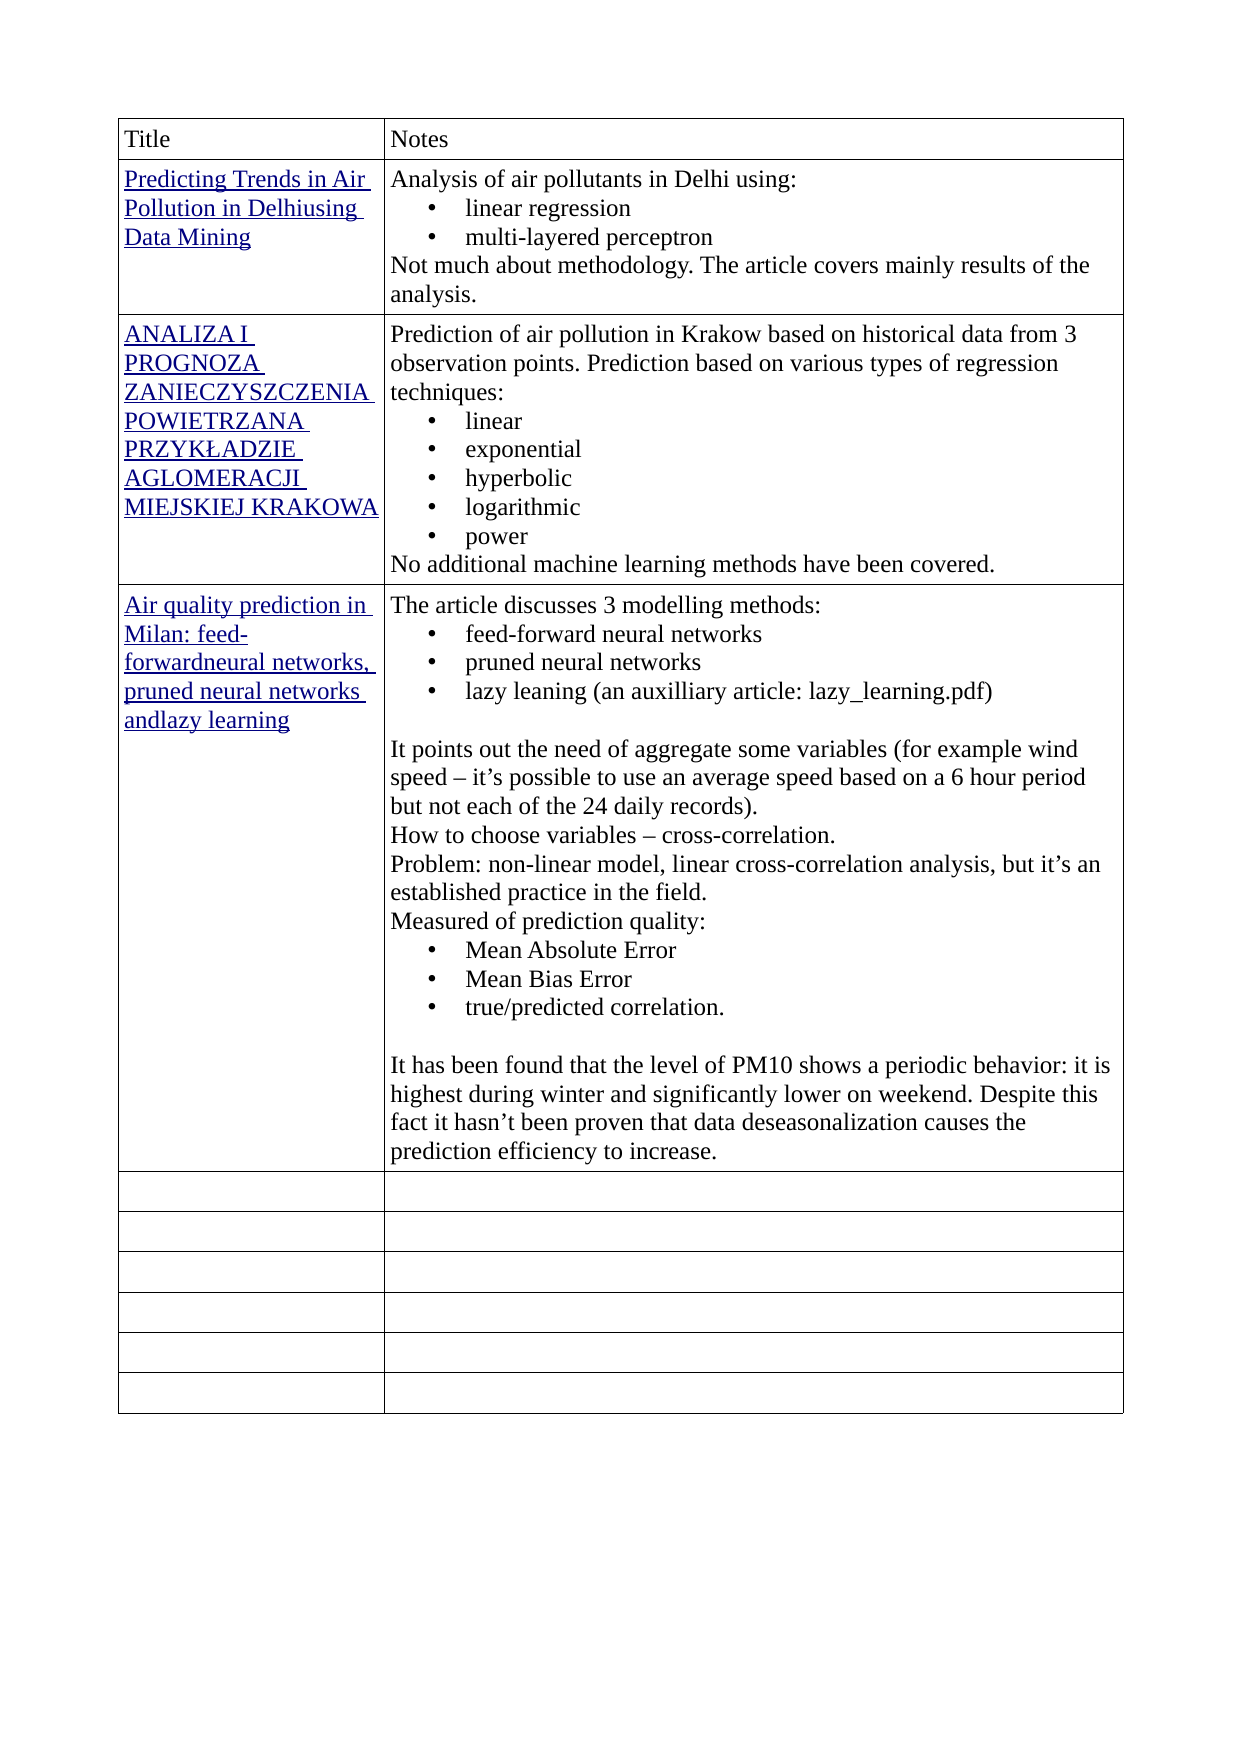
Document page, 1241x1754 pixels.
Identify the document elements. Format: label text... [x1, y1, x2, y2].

table_cell Analysis of air pollutants in Delhi using: linear regression multi-layered perceptron Not much about methodology. The article covers mainly results of the analysis. [385, 160, 1123, 314]
table_cell Prediction of air pollution in Krakow based on historical data from 3 observation points. Prediction based on various types of regression techniques: linear exponential hyperbolic logarithmic power No additional machine learning methods have been covered. [385, 315, 1123, 584]
table_cell [119, 1212, 384, 1251]
table_header Notes [385, 119, 1123, 158]
table_cell [119, 1252, 384, 1292]
table_cell [119, 1333, 384, 1372]
table_cell The article discusses 3 modelling methods: feed-forward neural networks pruned neural networks lazy leaning (an auxilliary article: lazy_learning.pdf) It points out the need of aggregate some variables (for example wind speed – it’s possible to use an average speed based on a 6 hour period but not each of the 24 daily records). How to choose variables – cross-correlation. Problem: non-linear model, linear cross-correlation analysis, but it’s an established practice in the field. Measured of prediction quality: Mean Absolute Error Mean Bias Error true/predicted correlation. It has been found that the level of PM10 shows a periodic behavior: it is highest during winter and significantly lower on weekend. Despite this fact it hasn’t been proven that data deseasonalization causes the prediction efficiency to increase. [385, 585, 1123, 1171]
table_cell [119, 1293, 384, 1332]
table_cell [385, 1252, 1123, 1292]
table_cell Air quality prediction in Milan: feed-forwardneural networks, pruned neural networks andlazy learning [119, 585, 384, 1171]
table_cell [385, 1293, 1123, 1332]
table_cell ANALIZA I PROGNOZA ZANIECZYSZCZENIA POWIETRZANA PRZYKŁADZIE AGLOMERACJI MIEJSKIEJ KRAKOWA [119, 315, 384, 584]
table_cell [119, 1172, 384, 1211]
table_cell [385, 1333, 1123, 1372]
table_cell [385, 1212, 1123, 1251]
table_cell [119, 1373, 384, 1412]
table_cell [385, 1172, 1123, 1211]
table_header Title [119, 119, 384, 158]
table_cell [385, 1373, 1123, 1412]
table_cell Predicting Trends in Air Pollution in Delhiusing Data Mining [119, 160, 384, 314]
